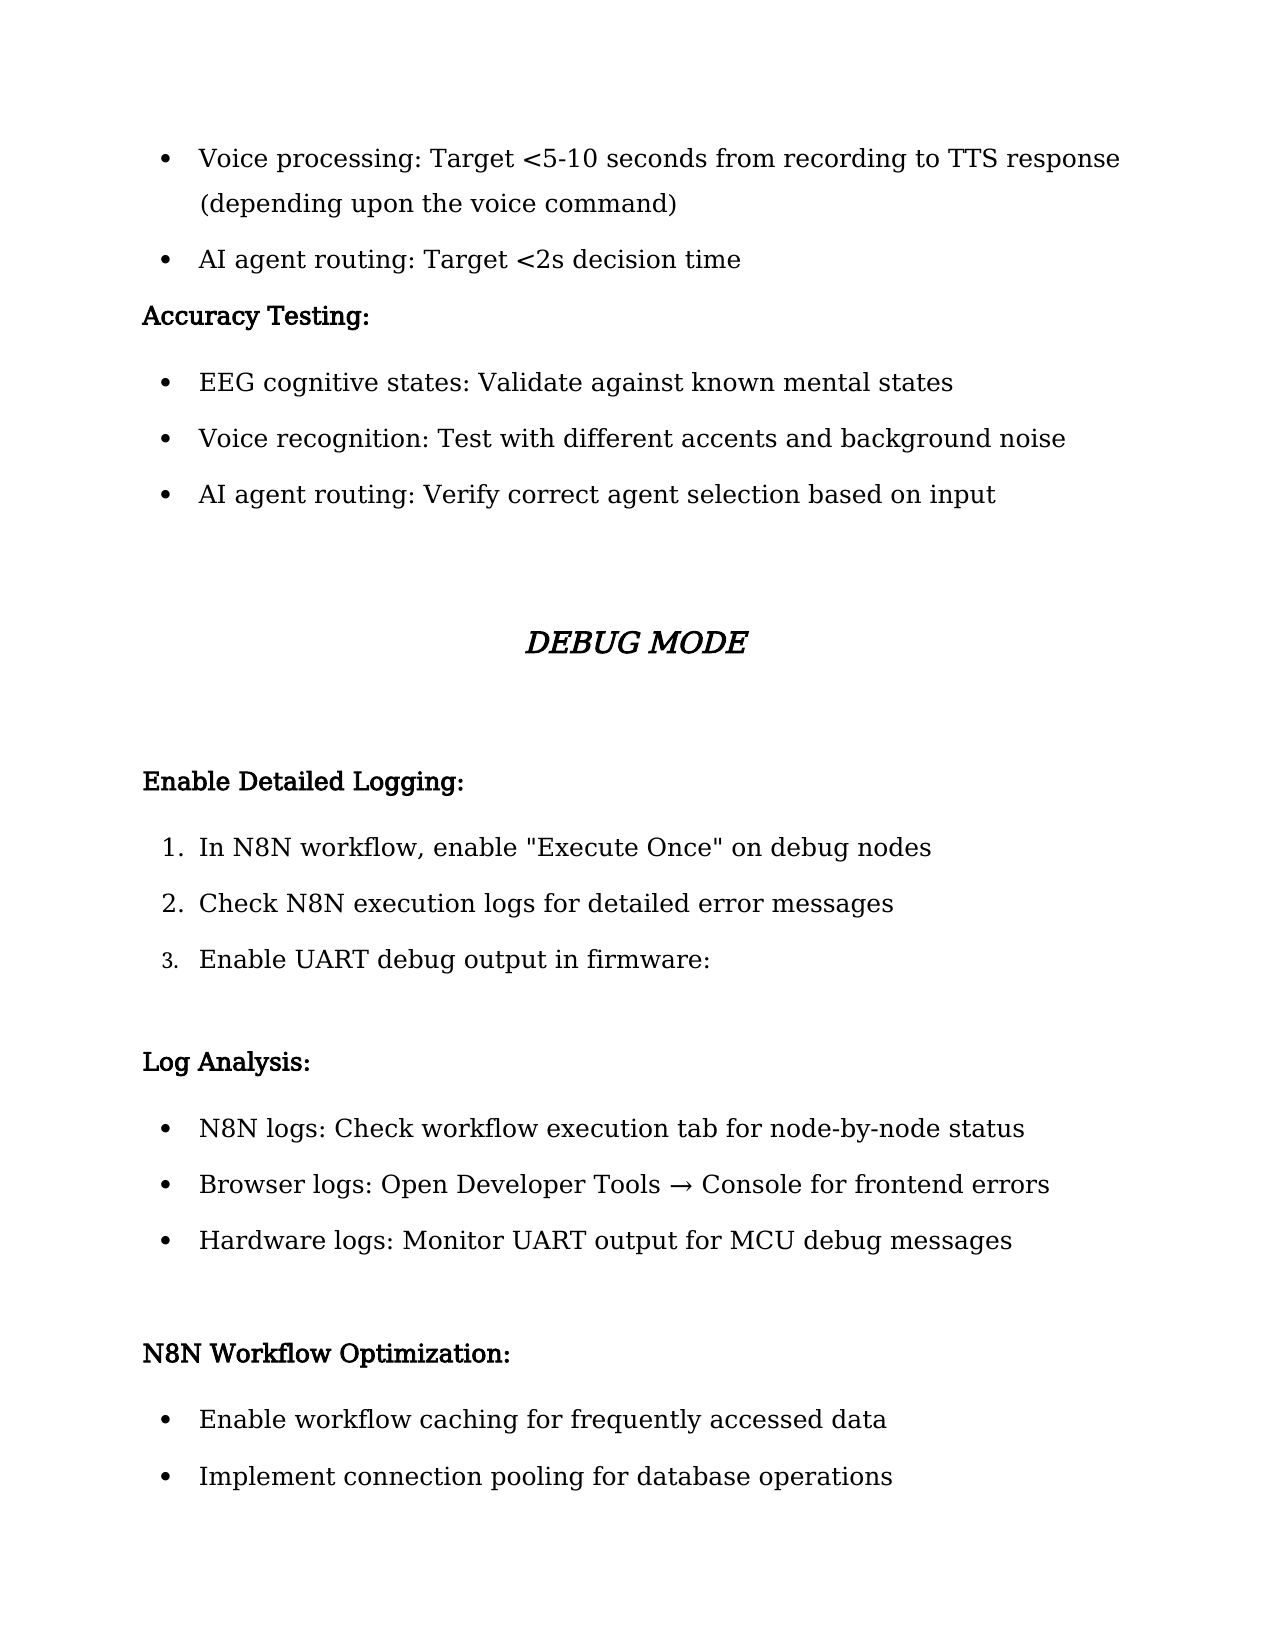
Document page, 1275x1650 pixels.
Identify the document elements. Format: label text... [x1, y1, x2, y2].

list N8N logs: Check workflow execution tab for node-by-node status [161, 1112, 1133, 1143]
list Enable workflow caching for frequently accessed data [161, 1404, 1133, 1434]
list In N8N workflow, enable "Execute Once" on debug nodes [161, 832, 1133, 862]
list AI agent routing: Verify correct agent selection based on input [161, 479, 1133, 509]
list Enable UART debug output in firmware: [161, 944, 1133, 1020]
list Voice processing: Target <5-10 seconds from recording to TTS response (depending upon the voice command) [161, 142, 1133, 217]
text Enable Detailed Logging: [142, 765, 1133, 795]
list AI agent routing: Target <2s decision time [161, 243, 1133, 273]
list Voice recognition: Test with different accents and background noise [161, 423, 1133, 453]
text Log Analysis: [142, 1046, 1133, 1076]
list Hardware logs: Monitor UART output for MCU debug messages [161, 1225, 1133, 1255]
list Implement connection pooling for database operations [161, 1460, 1133, 1491]
text Accuracy Testing: [142, 299, 1133, 329]
list EEG cognitive states: Validate against known mental states [161, 366, 1133, 397]
list Browser logs: Open Developer Tools → Console for frontend errors [161, 1169, 1133, 1199]
text N8N Workflow Optimization: [142, 1337, 1133, 1367]
list Check N8N execution logs for detailed error messages [161, 888, 1133, 918]
text DEBUG MODE [139, 624, 1133, 659]
